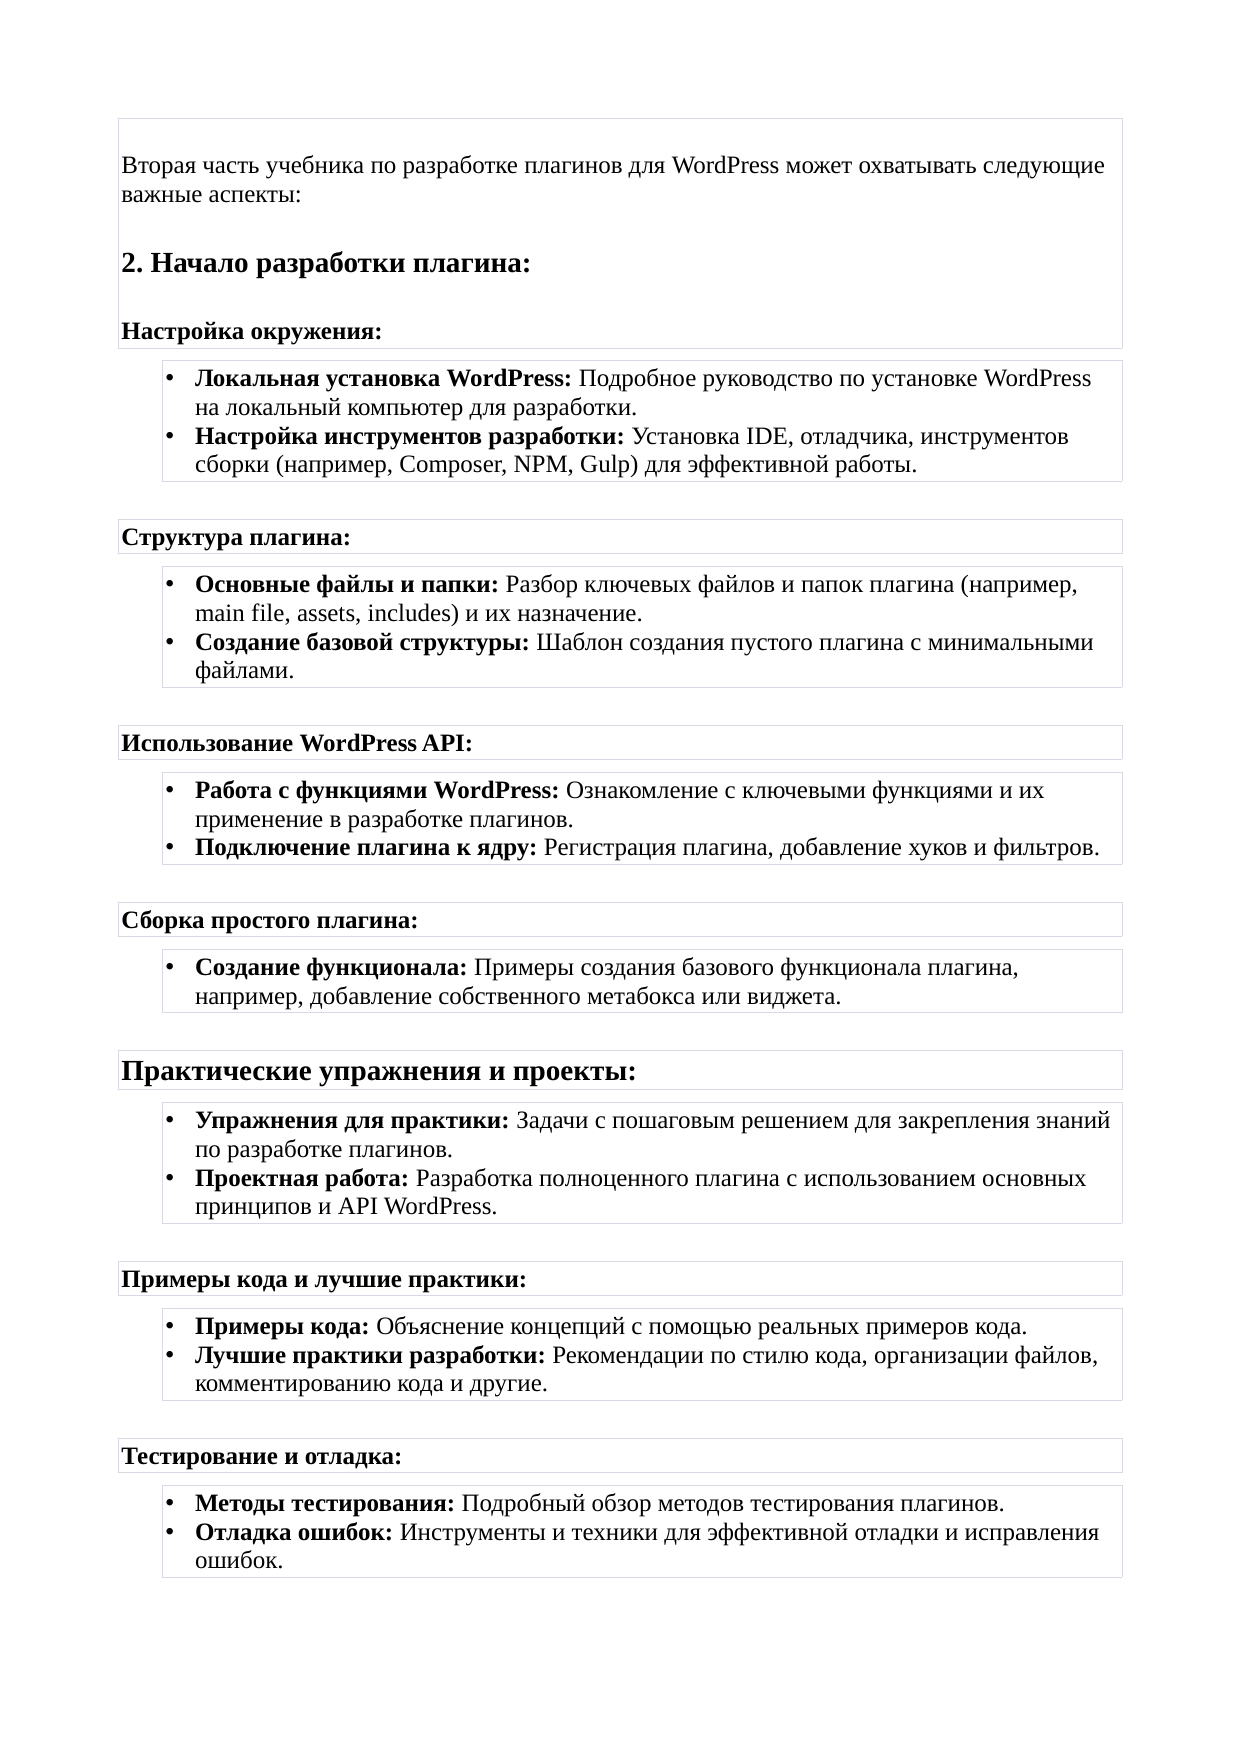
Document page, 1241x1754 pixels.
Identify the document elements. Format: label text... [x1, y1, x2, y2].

list Примеры кода: Объяснение концепций с помощью реальных примеров кода. [163, 1309, 1122, 1337]
list Работа с функциями WordPress: Ознакомление с ключевыми функциями и их применение в разработке плагинов. [163, 773, 1122, 829]
subtitle Настройка окружения: [119, 313, 1122, 348]
list Отладка ошибок: Инструменты и техники для эффективной отладки и исправления ошибок. [163, 1514, 1122, 1577]
list Лучшие практики разработки: Рекомендации по стилю кода, организации файлов, комментированию кода и другие. [163, 1337, 1122, 1400]
subtitle Практические упражнения и проекты: [119, 1051, 1122, 1089]
list Методы тестирования: Подробный обзор методов тестирования плагинов. [163, 1486, 1122, 1514]
list Подключение плагина к ядру: Регистрация плагина, добавление хуков и фильтров. [163, 829, 1122, 864]
subtitle 2. Начало разработки плагина: [119, 242, 1122, 278]
subtitle Структура плагина: [119, 520, 1122, 553]
list Создание функционала: Примеры создания базового функционала плагина, например, добавление собственного метабокса или виджета. [163, 950, 1122, 1012]
subtitle Примеры кода и лучшие практики: [119, 1262, 1122, 1295]
subtitle Использование WordPress API: [119, 726, 1122, 759]
list Настройка инструментов разработки: Установка IDE, отладчика, инструментов сборки (например, Composer, NPM, Gulp) для эффективной работы. [163, 418, 1122, 481]
text Вторая часть учебника по разработке плагинов для WordPress может охватывать следующие важные аспекты: [119, 119, 1122, 207]
list Упражнения для практики: Задачи с пошаговым решением для закрепления знаний по разработке плагинов. [163, 1103, 1122, 1159]
list Проектная работа: Разработка полноценного плагина с использованием основных принципов и API WordPress. [163, 1159, 1122, 1223]
list Основные файлы и папки: Разбор ключевых файлов и папок плагина (например, main file, assets, includes) и их назначение. [163, 567, 1122, 623]
list Создание базовой структуры: Шаблон создания пустого плагина с минимальными файлами. [163, 623, 1122, 687]
subtitle Сборка простого плагина: [119, 903, 1122, 936]
list Локальная установка WordPress: Подробное руководство по установке WordPress на локальный компьютер для разработки. [163, 361, 1122, 418]
subtitle Тестирование и отладка: [119, 1439, 1122, 1472]
